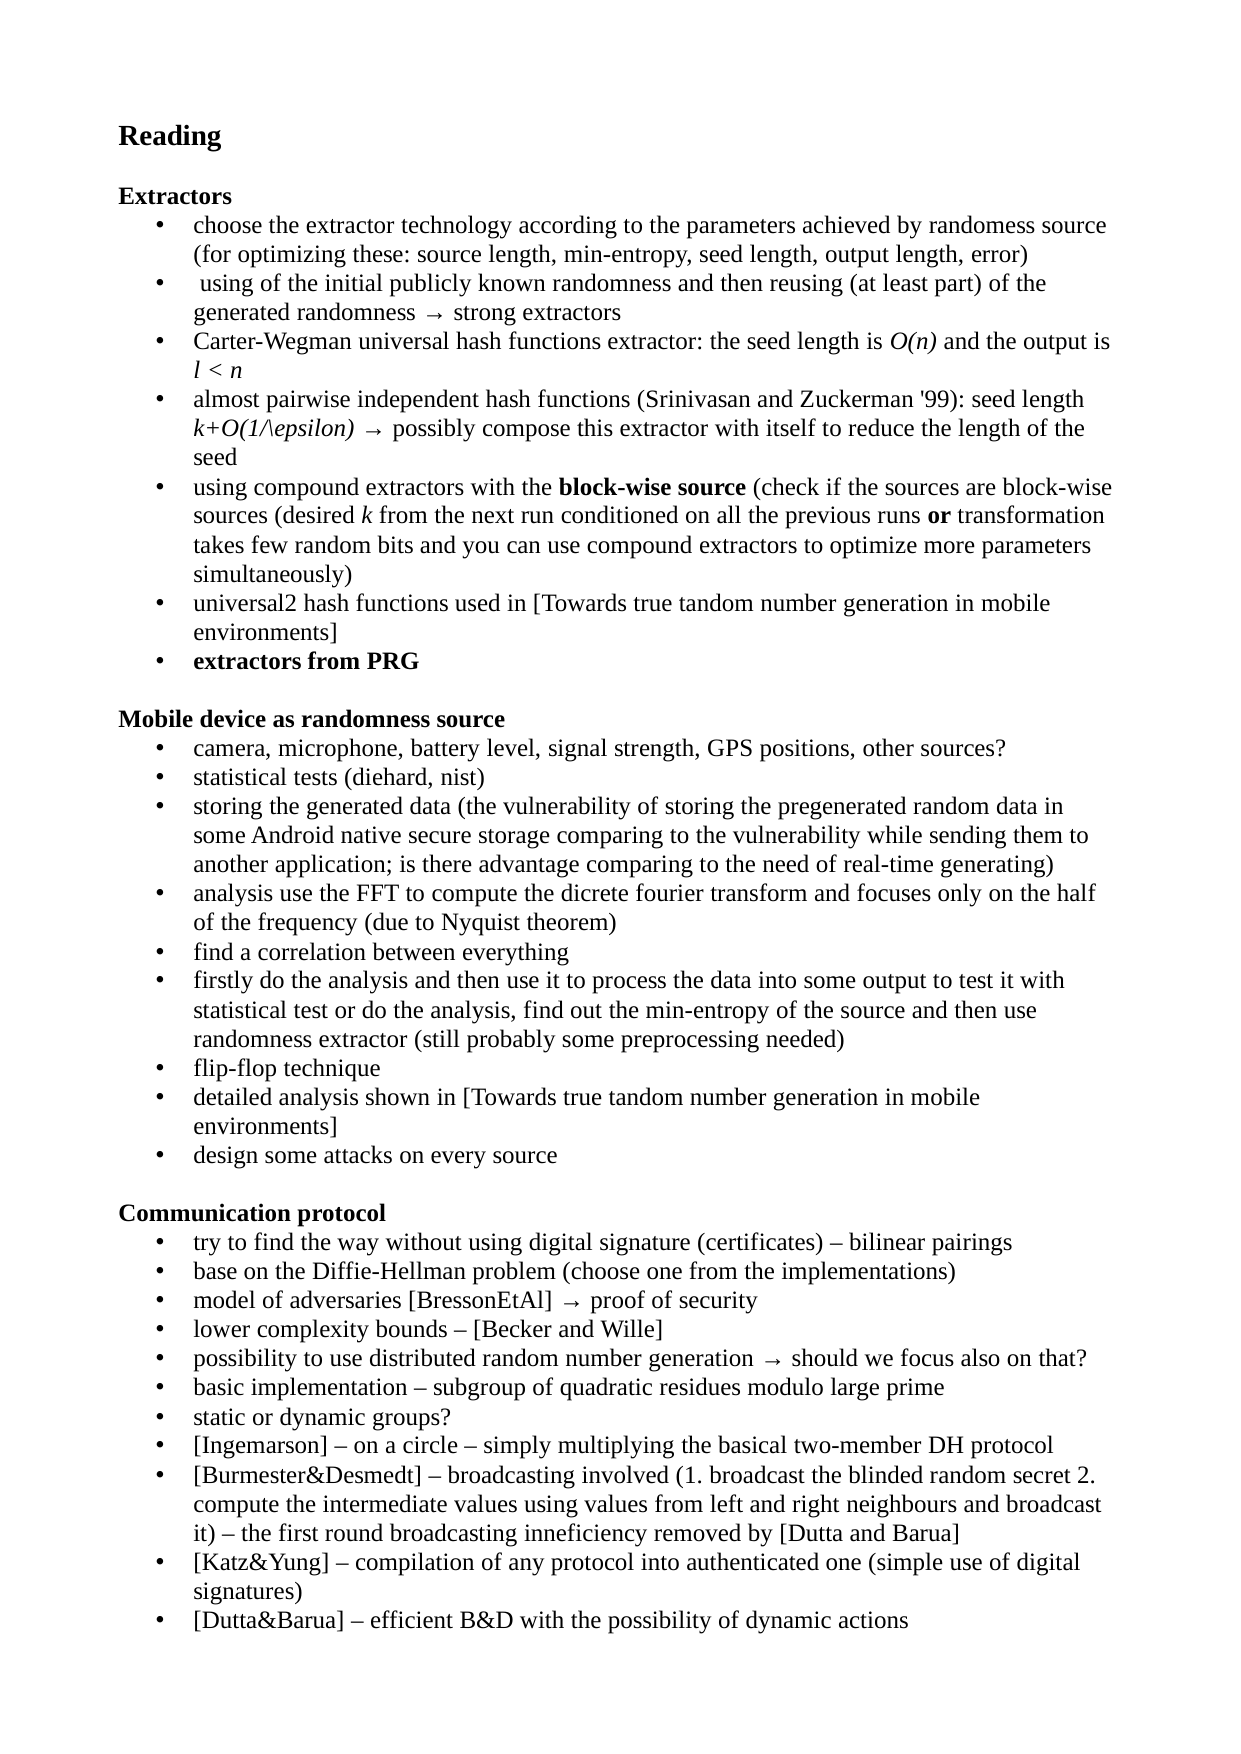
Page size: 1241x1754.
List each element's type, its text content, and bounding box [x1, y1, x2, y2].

list camera, microphone, battery level, signal strength, GPS positions, other sources? [156, 733, 1122, 762]
text Mobile device as randomness source [118, 704, 1122, 733]
list [Katz&Yung] – compilation of any protocol into authenticated one (simple use of digital signatures) [156, 1547, 1122, 1605]
list [Ingemarson] – on a circle – simply multiplying the basical two-member DH protocol [156, 1430, 1122, 1459]
text Communication protocol [118, 1198, 1122, 1227]
list flip-flop technique [156, 1053, 1122, 1082]
list extractors from PRG [156, 646, 1122, 675]
text Extractors [118, 181, 1122, 210]
list [Burmester&Desmedt] – broadcasting involved (1. broadcast the blinded random secret 2. compute the intermediate values using values from left and right neighbours and broadcast it) – the first round broadcasting inneficiency removed by [Dutta and Barua] [156, 1459, 1122, 1547]
list try to find the way without using digital signature (certificates) – bilinear pairings [156, 1227, 1122, 1256]
list [Dutta&Barua] – efficient B&D with the possibility of dynamic actions [156, 1605, 1122, 1634]
list using of the initial publicly known randomness and then reusing (at least part) of the generated randomness → strong extractors [156, 268, 1122, 326]
list static or dynamic groups? [156, 1401, 1122, 1430]
list possibility to use distributed random number generation → should we focus also on that? [156, 1343, 1122, 1372]
list design some attacks on every source [156, 1140, 1122, 1169]
list universal2 hash functions used in [Towards true tandom number generation in mobile environments] [156, 588, 1122, 646]
list choose the extractor technology according to the parameters achieved by randomess source (for optimizing these: source length, min-entropy, seed length, output length, error) [156, 210, 1122, 268]
list statistical tests (diehard, nist) [156, 762, 1122, 791]
list Carter-Wegman universal hash functions extractor: the seed length is O(n) and the output is l < n [156, 326, 1122, 384]
list model of adversaries [BressonEtAl] → proof of security [156, 1285, 1122, 1314]
text Reading [118, 118, 1122, 152]
list almost pairwise independent hash functions (Srinivasan and Zuckerman '99): seed length k+O(1/\epsilon) → possibly compose this extractor with itself to reduce the length of the seed [156, 384, 1122, 471]
list detailed analysis shown in [Towards true tandom number generation in mobile environments] [156, 1082, 1122, 1140]
list storing the generated data (the vulnerability of storing the pregenerated random data in some Android native secure storage comparing to the vulnerability while sending them to another application; is there advantage comparing to the need of real-time generating) [156, 791, 1122, 878]
list analysis use the FFT to compute the dicrete fourier transform and focuses only on the half of the frequency (due to Nyquist theorem) [156, 878, 1122, 936]
list find a correlation between everything [156, 936, 1122, 965]
list using compound extractors with the block-wise source (check if the sources are block-wise sources (desired k from the next run conditioned on all the previous runs or transformation takes few random bits and you can use compound extractors to optimize more parameters simultaneously) [156, 471, 1122, 588]
list firstly do the analysis and then use it to process the data into some output to test it with statistical test or do the analysis, find out the min-entropy of the source and then use randomness extractor (still probably some preprocessing needed) [156, 965, 1122, 1053]
list lower complexity bounds – [Becker and Wille] [156, 1314, 1122, 1343]
list base on the Diffie-Hellman problem (choose one from the implementations) [156, 1256, 1122, 1285]
list basic implementation – subgroup of quadratic residues modulo large prime [156, 1372, 1122, 1401]
